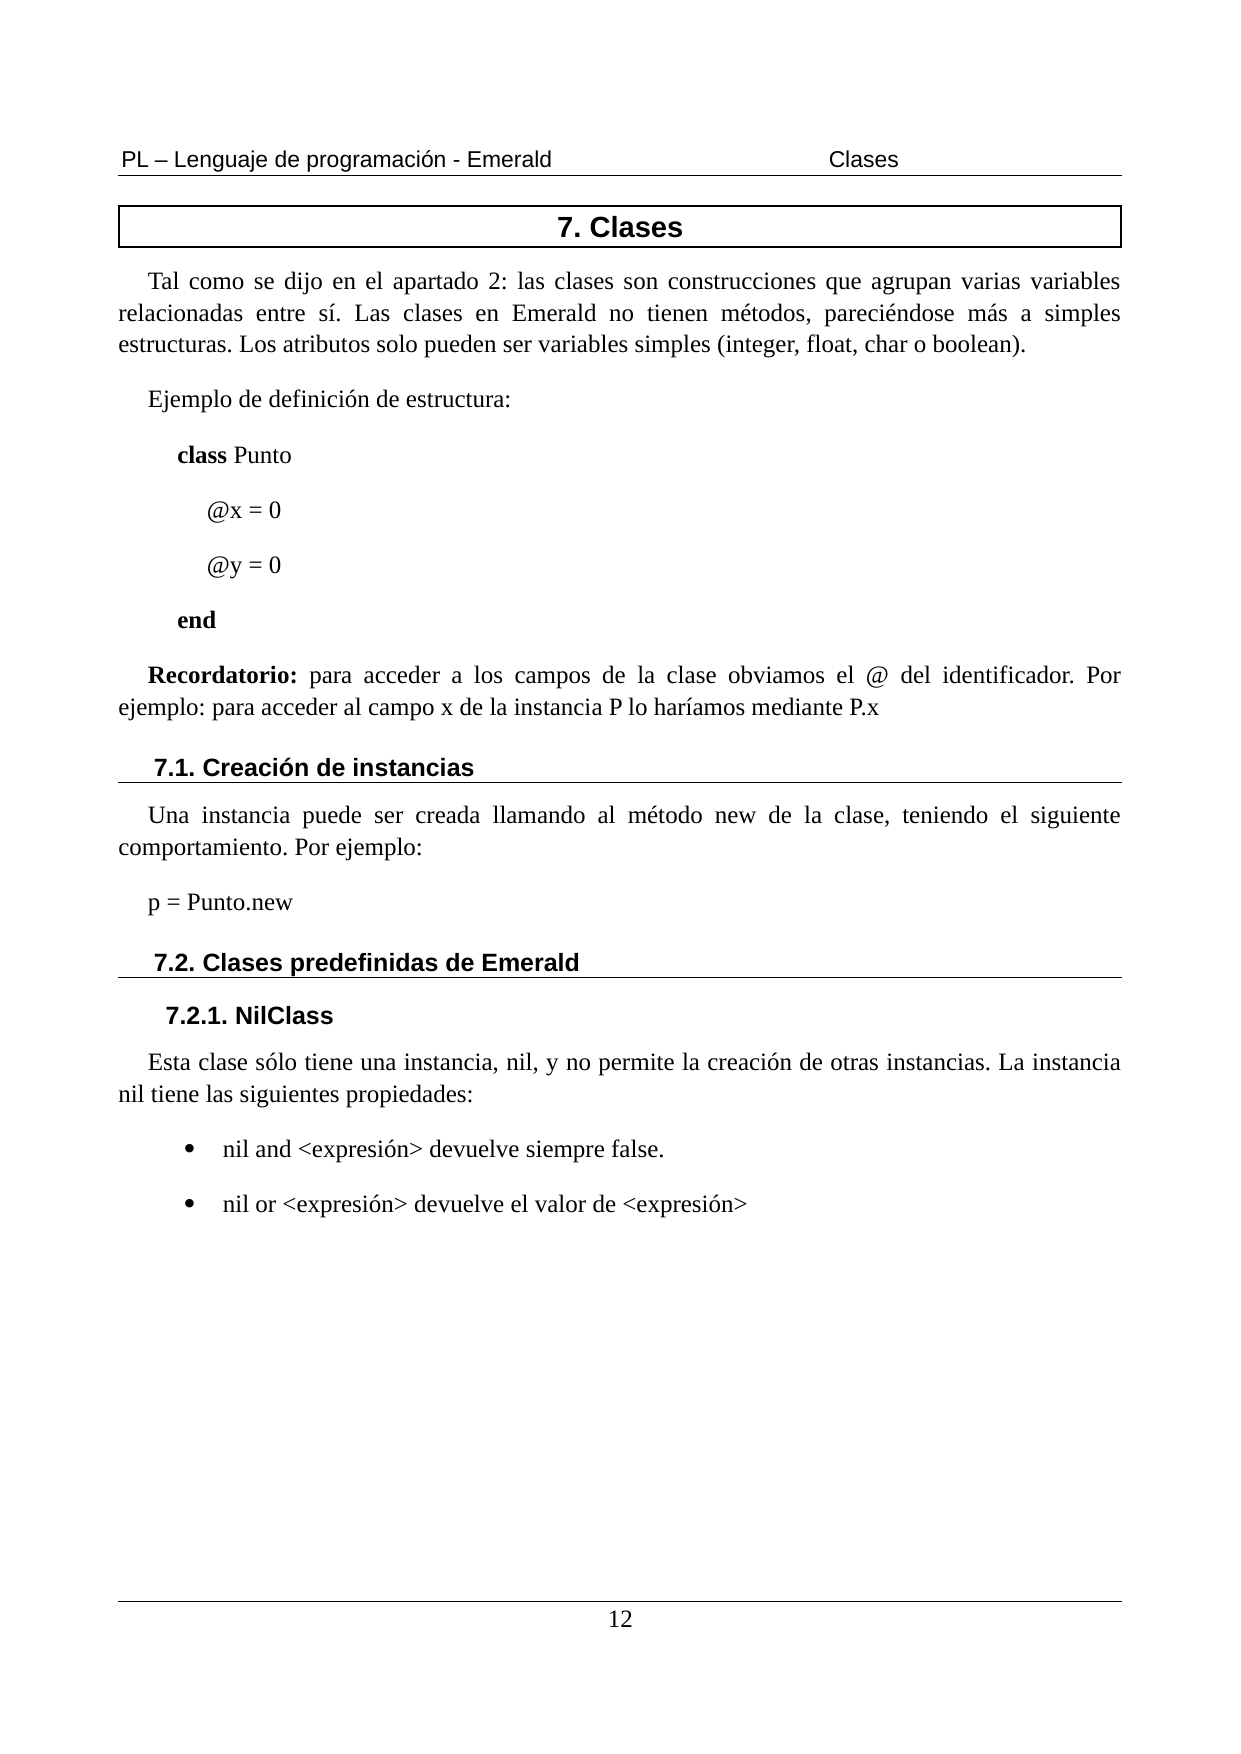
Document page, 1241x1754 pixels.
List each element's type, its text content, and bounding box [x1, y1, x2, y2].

text @x = 0 [118, 495, 1122, 524]
text Una instancia puede ser creada llamando al método new de la clase, teniendo el siguiente comportamiento. Por ejemplo: [118, 800, 1122, 861]
text class Punto [118, 440, 1122, 468]
text Tal como se dijo en el apartado 2: las clases son construcciones que agrupan varias variables relacionadas entre sí. Las clases en Emerald no tienen métodos, pareciéndose más a simples estructuras. Los atributos solo pueden ser variables simples (integer, float, char o boolean). [118, 266, 1122, 358]
subtitle Clases [120, 207, 1120, 246]
text Esta clase sólo tiene una instancia, nil, y no permite la creación de otras instancias. La instancia nil tiene las siguientes propiedades: [118, 1047, 1122, 1108]
text end [118, 605, 1122, 634]
subtitle NilClass [118, 1001, 1122, 1030]
subtitle Clases predefinidas de Emerald [118, 948, 1122, 977]
text @y = 0 [118, 550, 1122, 579]
text Ejemplo de definición de estructura: [118, 384, 1122, 413]
text p = Punto.new [118, 887, 1122, 916]
text Recordatorio: para acceder a los campos de la clase obviamos el @ del identificador. Por ejemplo: para acceder al campo x de la instancia P lo haríamos mediante P.x [118, 661, 1122, 721]
list nil or <expresión> devuelve el valor de <expresión> [185, 1189, 1122, 1218]
subtitle Creación de instancias [118, 753, 1122, 782]
list nil and <expresión> devuelve siempre false. [185, 1134, 1122, 1163]
